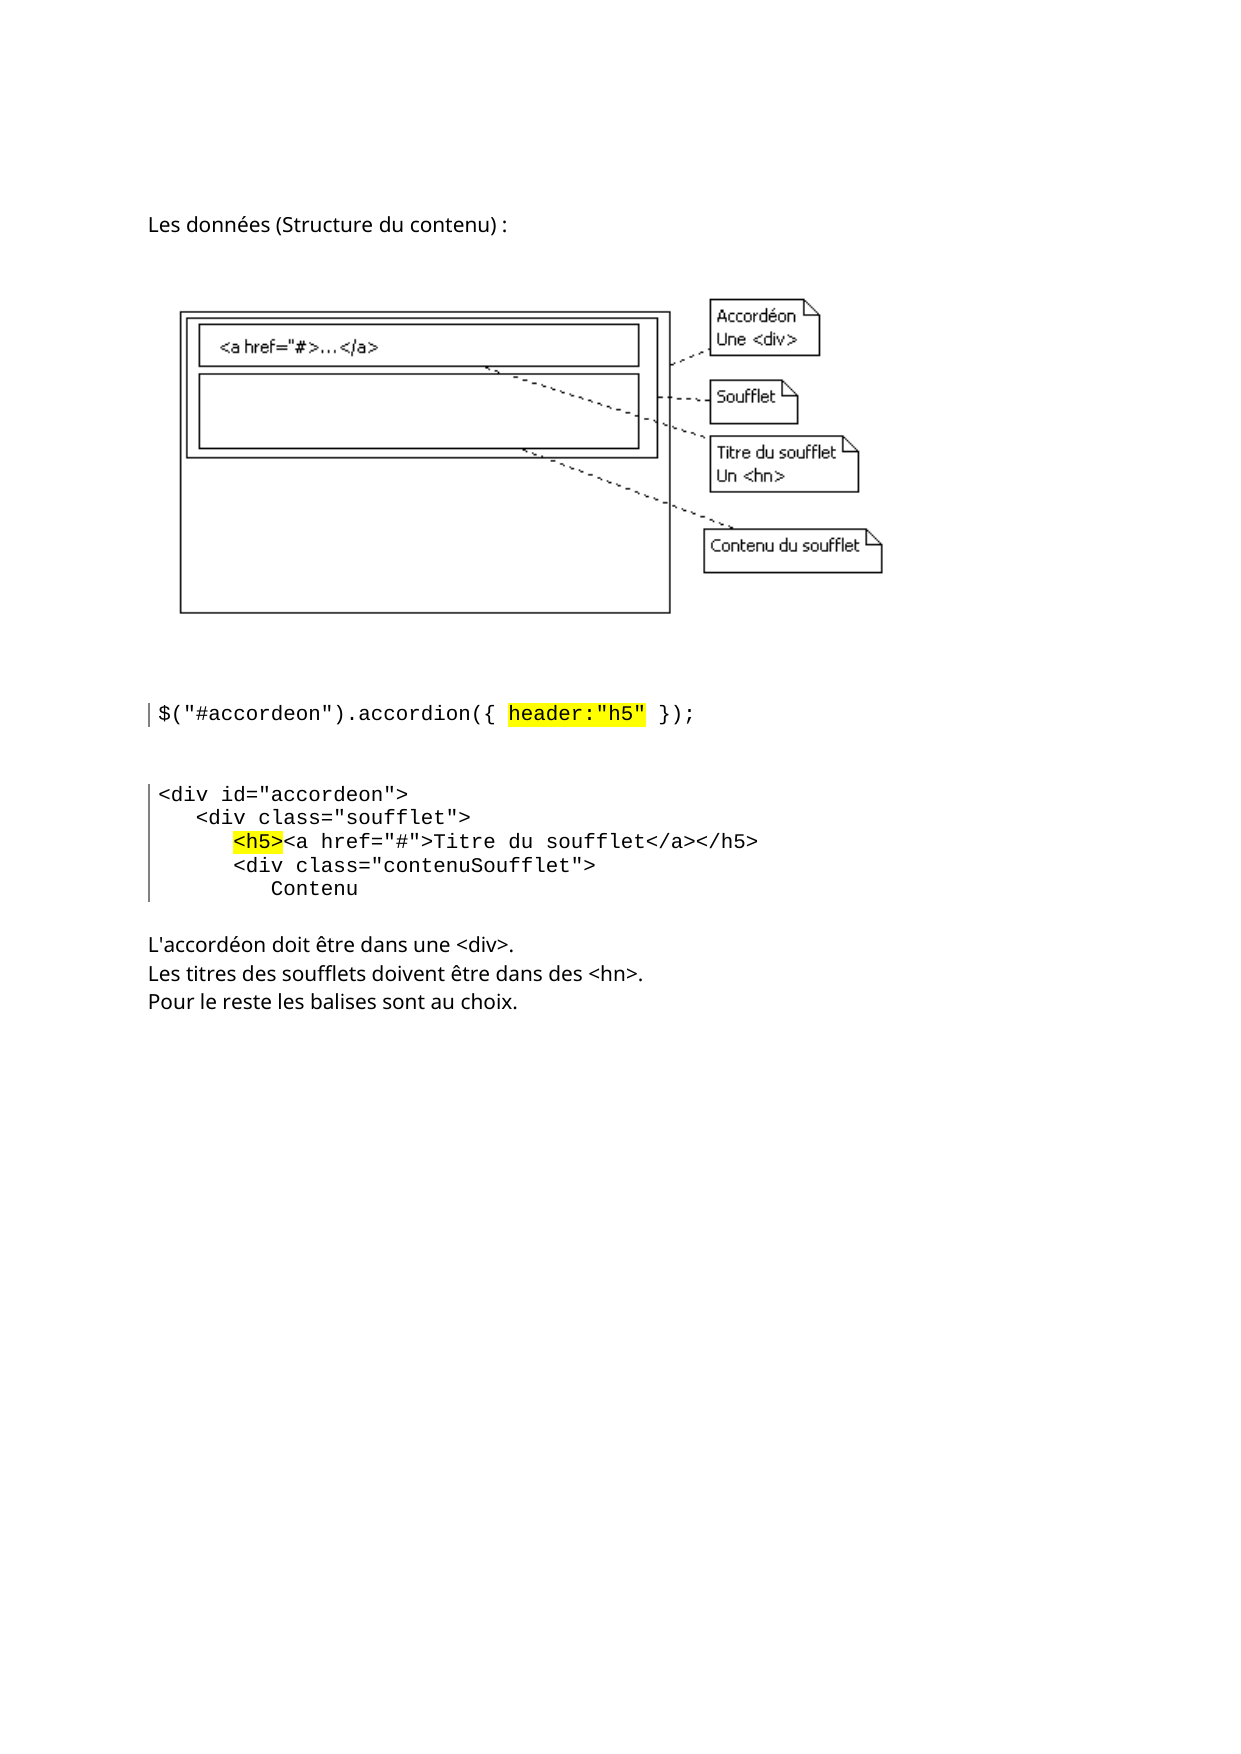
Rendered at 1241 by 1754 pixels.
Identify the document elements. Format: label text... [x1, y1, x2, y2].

text <div class="soufflet"> [150, 807, 1092, 831]
text Les titres des soufflets doivent être dans des <hn>. [148, 959, 1092, 987]
text Pour le reste les balises sont au choix. [148, 987, 1092, 1016]
text $("#accordeon").accordion({ header:"h5" }); [150, 703, 1092, 727]
text <h5><a href="#">Titre du soufflet</a></h5> [150, 831, 1092, 854]
text <div class="contenuSoufflet"> [150, 854, 1092, 878]
text <div id="accordeon"> [150, 784, 1092, 807]
picture [149, 268, 914, 645]
text Les données (Structure du contenu) : [148, 210, 1092, 238]
text Contenu [150, 878, 1092, 902]
text L'accordéon doit être dans une <div>. [148, 930, 1092, 959]
